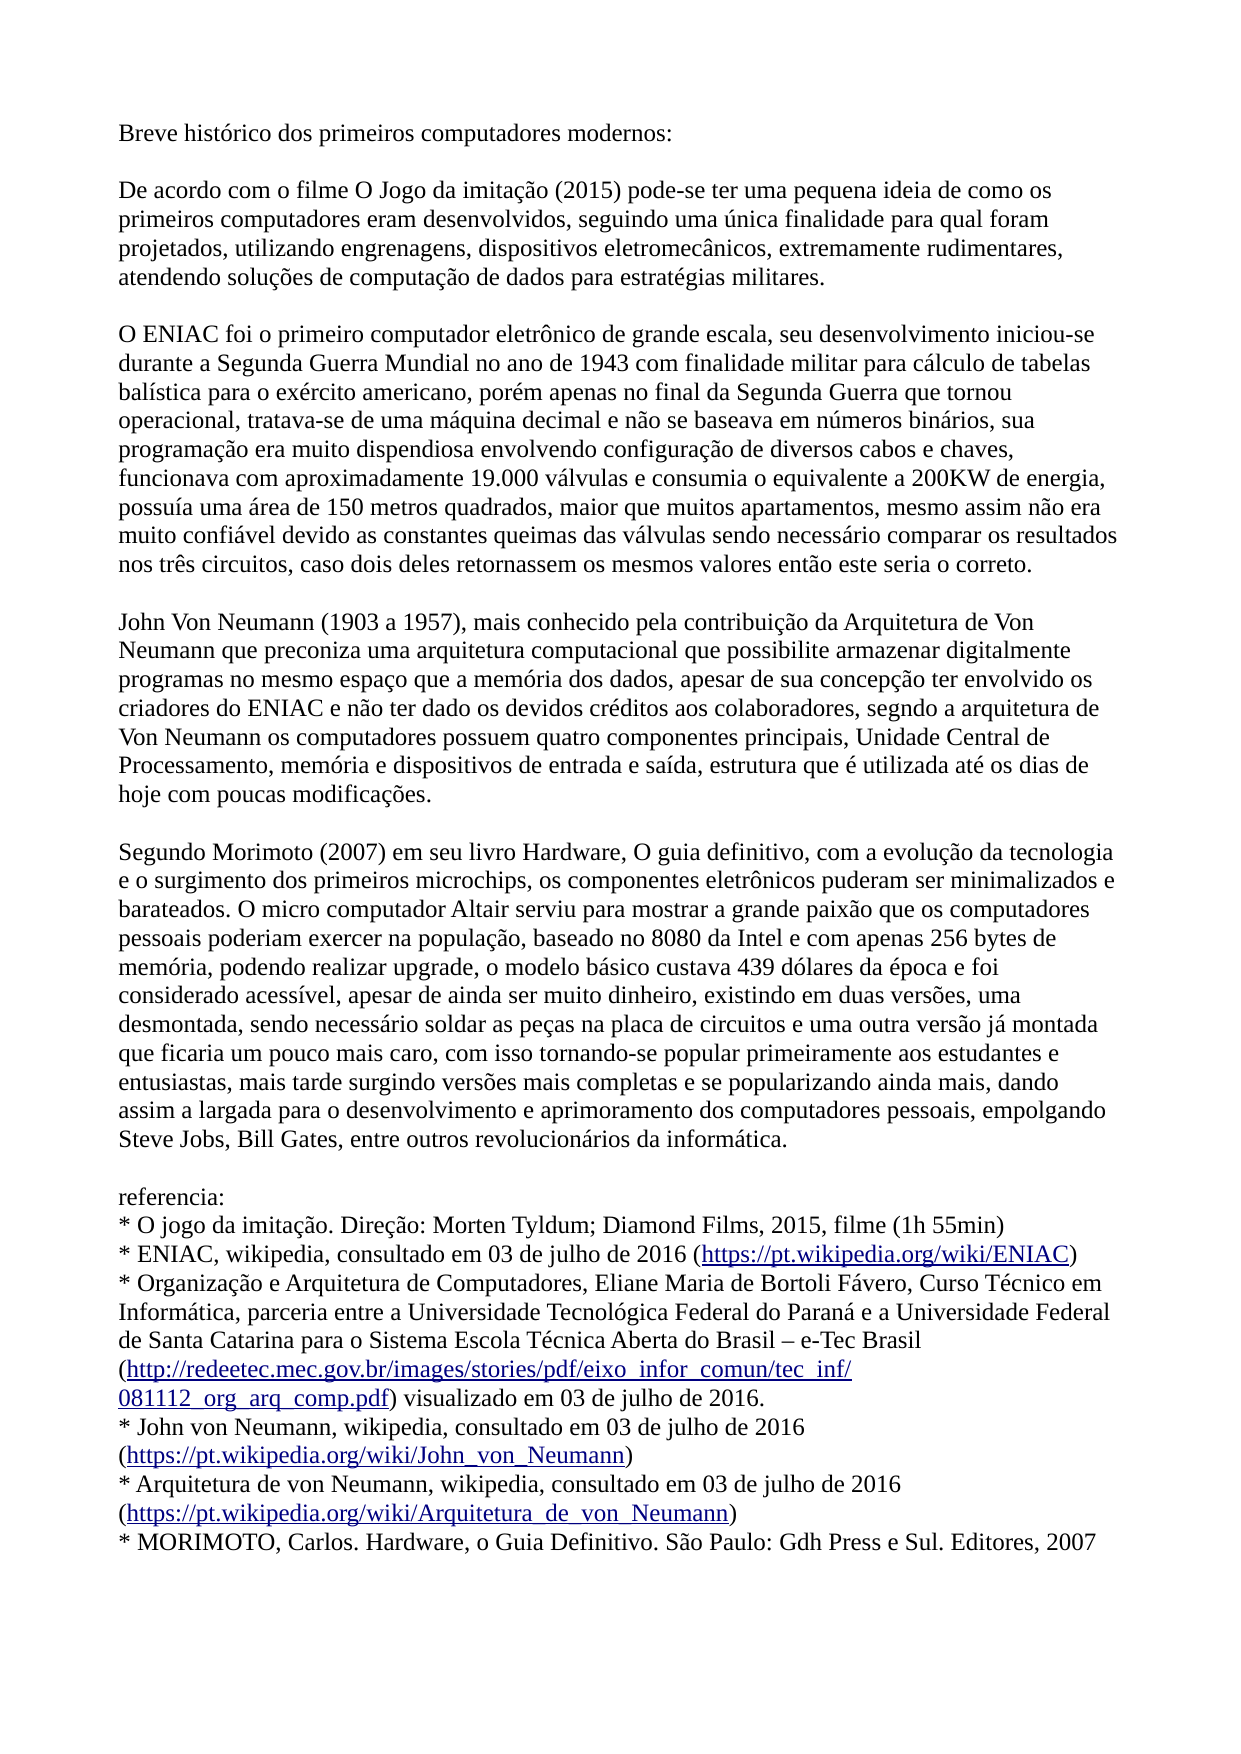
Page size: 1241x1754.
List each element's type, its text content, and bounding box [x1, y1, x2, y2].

text * Arquitetura de von Neumann, wikipedia, consultado em 03 de julho de 2016 (https://pt.wikipedia.org/wiki/Arquitetura_de_von_Neumann) [118, 1469, 1122, 1527]
text referencia: [118, 1182, 1122, 1211]
text O ENIAC foi o primeiro computador eletrônico de grande escala, seu desenvolvimento iniciou-se durante a Segunda Guerra Mundial no ano de 1943 com finalidade militar para cálculo de tabelas balística para o exército americano, porém apenas no final da Segunda Guerra que tornou operacional, tratava-se de uma máquina decimal e não se baseava em números binários, sua programação era muito dispendiosa envolvendo configuração de diversos cabos e chaves, funcionava com aproximadamente 19.000 válvulas e consumia o equivalente a 200KW de energia, possuía uma área de 150 metros quadrados, maior que muitos apartamentos, mesmo assim não era muito confiável devido as constantes queimas das válvulas sendo necessário comparar os resultados nos três circuitos, caso dois deles retornassem os mesmos valores então este seria o correto. [118, 319, 1122, 578]
text * O jogo da imitação. Direção: Morten Tyldum; Diamond Films, 2015, filme (1h 55min) [118, 1211, 1122, 1239]
text Segundo Morimoto (2007) em seu livro Hardware, O guia definitivo, com a evolução da tecnologia e o surgimento dos primeiros microchips, os componentes eletrônicos puderam ser minimalizados e barateados. O micro computador Altair serviu para mostrar a grande paixão que os computadores pessoais poderiam exercer na população, baseado no 8080 da Intel e com apenas 256 bytes de memória, podendo realizar upgrade, o modelo básico custava 439 dólares da época e foi considerado acessível, apesar de ainda ser muito dinheiro, existindo em duas versões, uma desmontada, sendo necessário soldar as peças na placa de circuitos e uma outra versão já montada que ficaria um pouco mais caro, com isso tornando-se popular primeiramente aos estudantes e entusiastas, mais tarde surgindo versões mais completas e se popularizando ainda mais, dando assim a largada para o desenvolvimento e aprimoramento dos computadores pessoais, empolgando Steve Jobs, Bill Gates, entre outros revolucionários da informática. [118, 837, 1122, 1153]
text De acordo com o filme O Jogo da imitação (2015) pode-se ter uma pequena ideia de como os primeiros computadores eram desenvolvidos, seguindo uma única finalidade para qual foram projetados, utilizando engrenagens, dispositivos eletromecânicos, extremamente rudimentares, atendendo soluções de computação de dados para estratégias militares. [118, 176, 1122, 291]
text Breve histórico dos primeiros computadores modernos: [118, 118, 1122, 147]
text * Organização e Arquitetura de Computadores, Eliane Maria de Bortoli Fávero, Curso Técnico em Informática, parceria entre a Universidade Tecnológica Federal do Paraná e a Universidade Federal de Santa Catarina para o Sistema Escola Técnica Aberta do Brasil – e-Tec Brasil (http://redeetec.mec.gov.br/images/stories/pdf/eixo_infor_comun/tec_inf/081112_org_arq_comp.pdf) visualizado em 03 de julho de 2016. [118, 1268, 1122, 1412]
text * John von Neumann, wikipedia, consultado em 03 de julho de 2016 (https://pt.wikipedia.org/wiki/John_von_Neumann) [118, 1412, 1122, 1469]
text * MORIMOTO, Carlos. Hardware, o Guia Definitivo. São Paulo: Gdh Press e Sul. Editores, 2007 [118, 1527, 1122, 1556]
text John Von Neumann (1903 a 1957), mais conhecido pela contribuição da Arquitetura de Von Neumann que preconiza uma arquitetura computacional que possibilite armazenar digitalmente programas no mesmo espaço que a memória dos dados, apesar de sua concepção ter envolvido os criadores do ENIAC e não ter dado os devidos créditos aos colaboradores, segndo a arquitetura de Von Neumann os computadores possuem quatro componentes principais, Unidade Central de Processamento, memória e dispositivos de entrada e saída, estrutura que é utilizada até os dias de hoje com poucas modificações. [118, 607, 1122, 808]
text * ENIAC, wikipedia, consultado em 03 de julho de 2016 (https://pt.wikipedia.org/wiki/ENIAC) [118, 1239, 1122, 1268]
